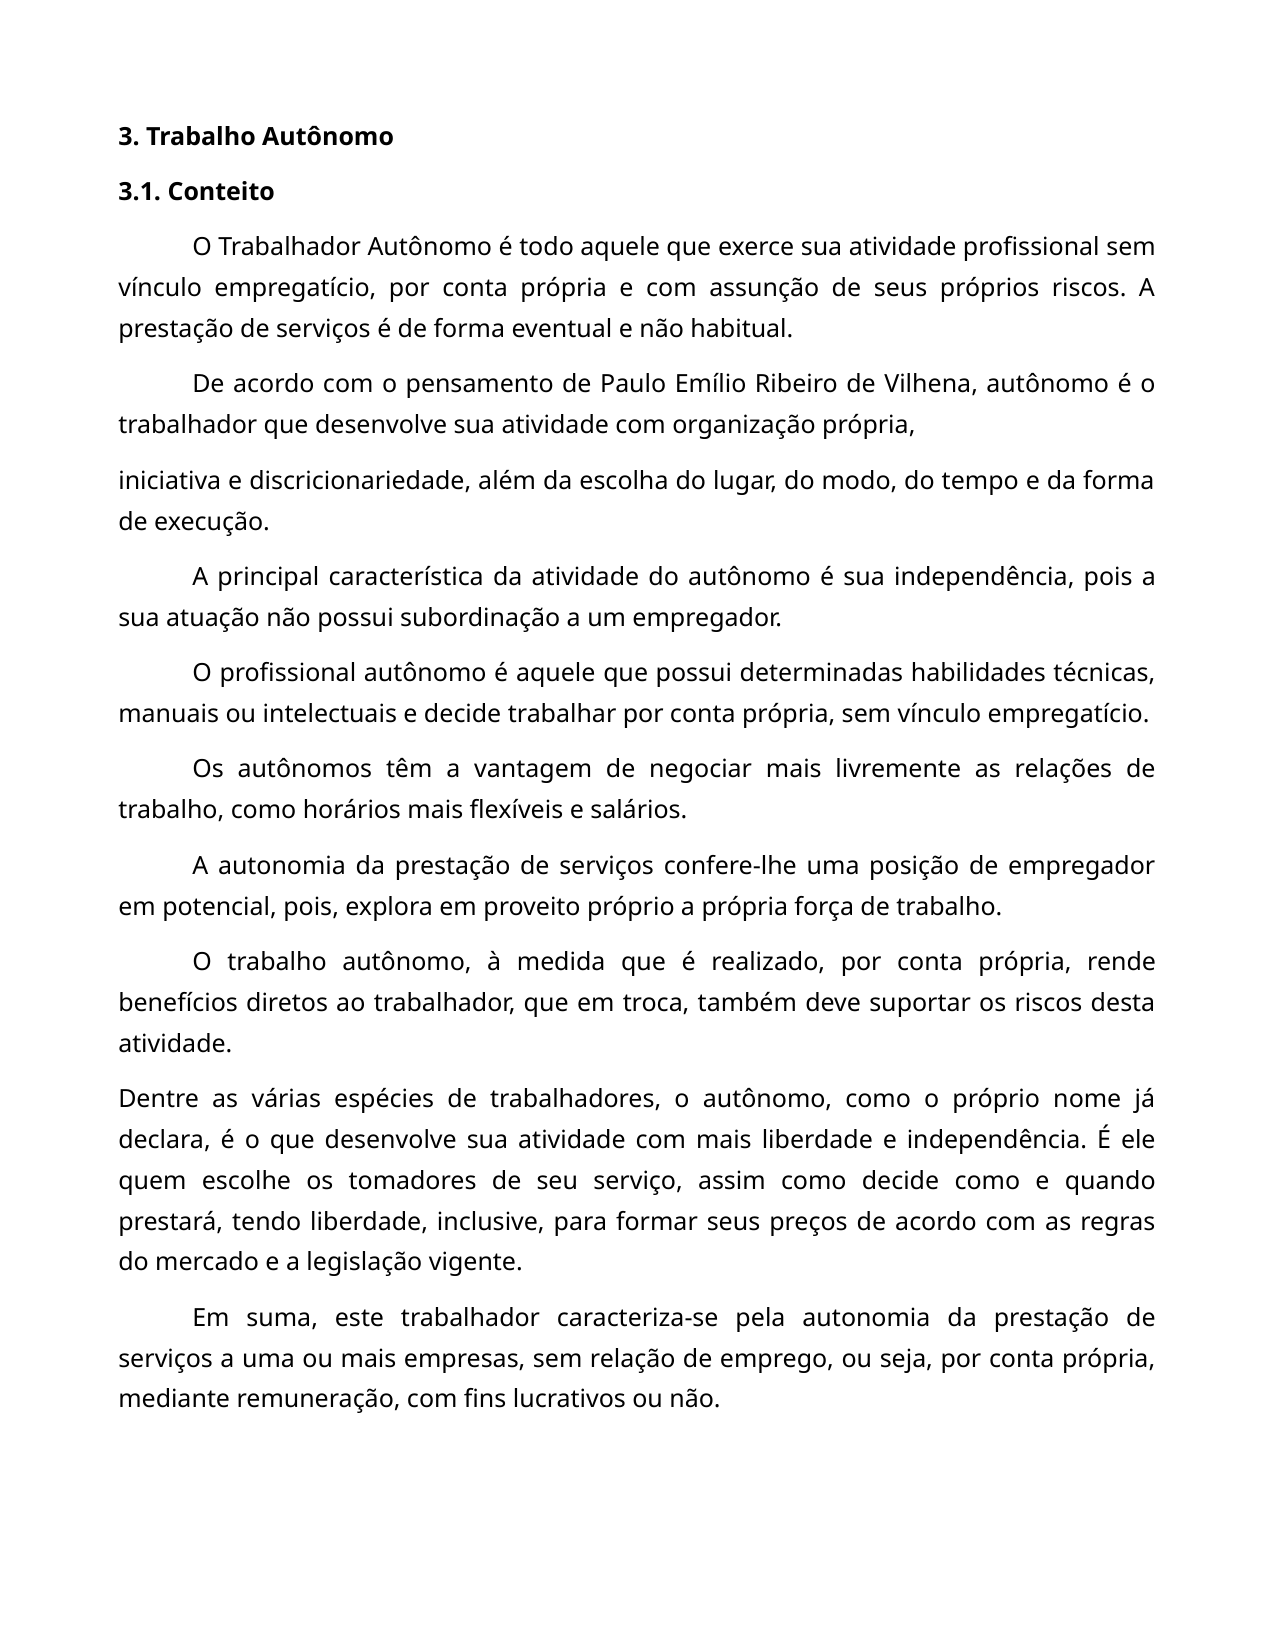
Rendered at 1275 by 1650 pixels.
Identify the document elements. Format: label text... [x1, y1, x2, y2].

text A principal característica da atividade do autônomo é sua independência, pois a sua atuação não possui subordinação a um empregador. [118, 558, 1157, 633]
text O Trabalhador Autônomo é todo aquele que exerce sua atividade profissional sem vínculo empregatício, por conta própria e com assunção de seus próprios riscos. A prestação de serviços é de forma eventual e não habitual. [118, 229, 1157, 345]
text Em suma, este trabalhador caracteriza-se pela autonomia da prestação de serviços a uma ou mais empresas, sem relação de emprego, ou seja, por conta própria, mediante remuneração, com fins lucrativos ou não. [118, 1299, 1157, 1415]
text 3.1. Conteito [118, 173, 1157, 208]
text iniciativa e discricionariedade, além da escolha do lugar, do modo, do tempo e da forma de execução. [118, 462, 1157, 537]
text De acordo com o pensamento de Paulo Emílio Ribeiro de Vilhena, autônomo é o trabalhador que desenvolve sua atividade com organização própria, [118, 366, 1157, 441]
text O profissional autônomo é aquele que possui determinadas habilidades técnicas, manuais ou intelectuais e decide trabalhar por conta própria, sem vínculo empregatício. [118, 655, 1157, 730]
text 3. Trabalho Autônomo [118, 118, 1157, 152]
text O trabalho autônomo, à medida que é realizado, por conta própria, rende benefícios diretos ao trabalhador, que em troca, também deve suportar os riscos desta atividade. [118, 943, 1157, 1059]
text Dentre as várias espécies de trabalhadores, o autônomo, como o próprio nome já declara, é o que desenvolve sua atividade com mais liberdade e independência. É ele quem escolhe os tomadores de seu serviço, assim como decide como e quando prestará, tendo liberdade, inclusive, para formar seus preços de acordo com as regras do mercado e a legislação vigente. [118, 1081, 1157, 1278]
text Os autônomos têm a vantagem de negociar mais livremente as relações de trabalho, como horários mais flexíveis e salários. [118, 751, 1157, 826]
text A autonomia da prestação de serviços confere-lhe uma posição de empregador em potencial, pois, explora em proveito próprio a própria força de trabalho. [118, 847, 1157, 922]
